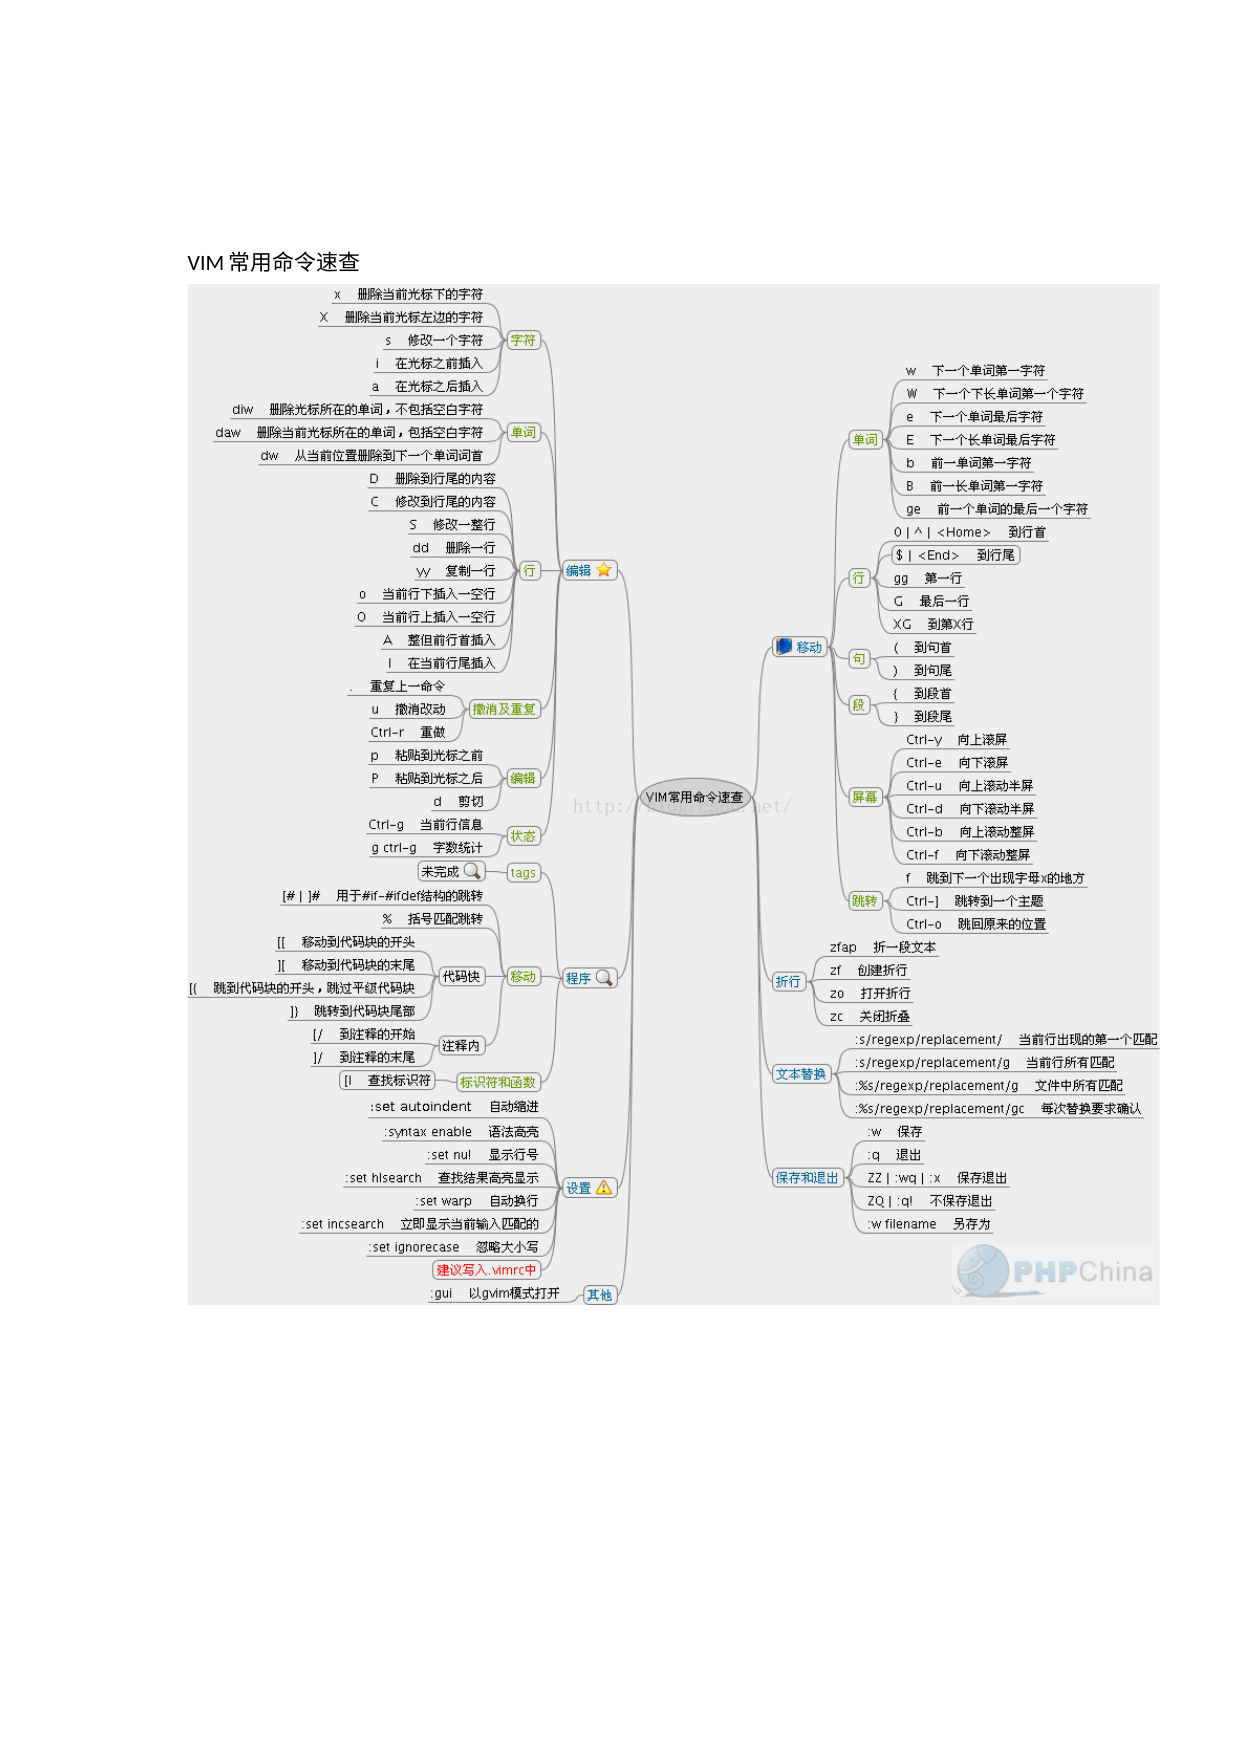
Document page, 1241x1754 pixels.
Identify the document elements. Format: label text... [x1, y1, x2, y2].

text VIM常用命令速查 [187, 240, 1053, 273]
picture [187, 284, 1160, 1305]
